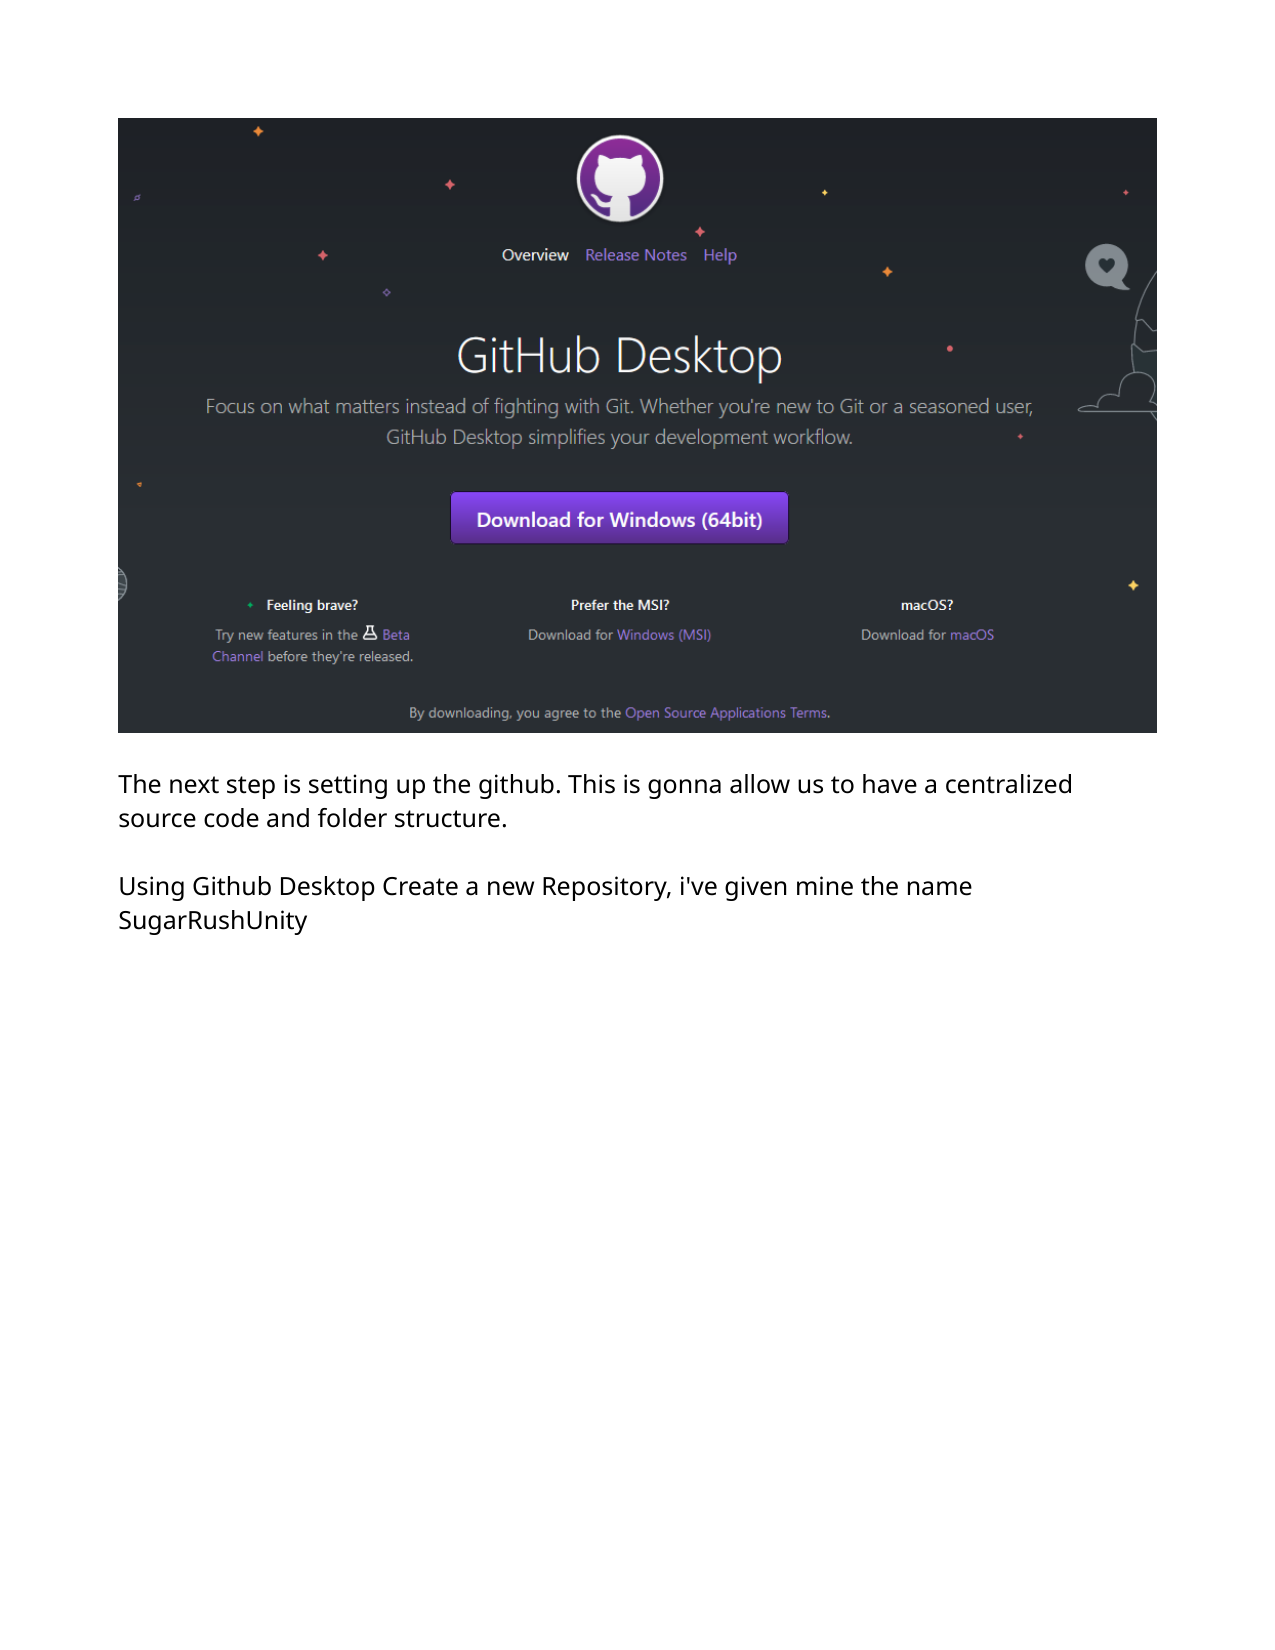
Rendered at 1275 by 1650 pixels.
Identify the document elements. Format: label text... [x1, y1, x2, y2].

picture [118, 118, 1157, 733]
text Using Github Desktop Create a new Repository, i've given mine the name SugarRushUnity [118, 869, 1157, 937]
text The next step is setting up the github. This is gonna allow us to have a centralized source code and folder structure. [118, 767, 1157, 835]
